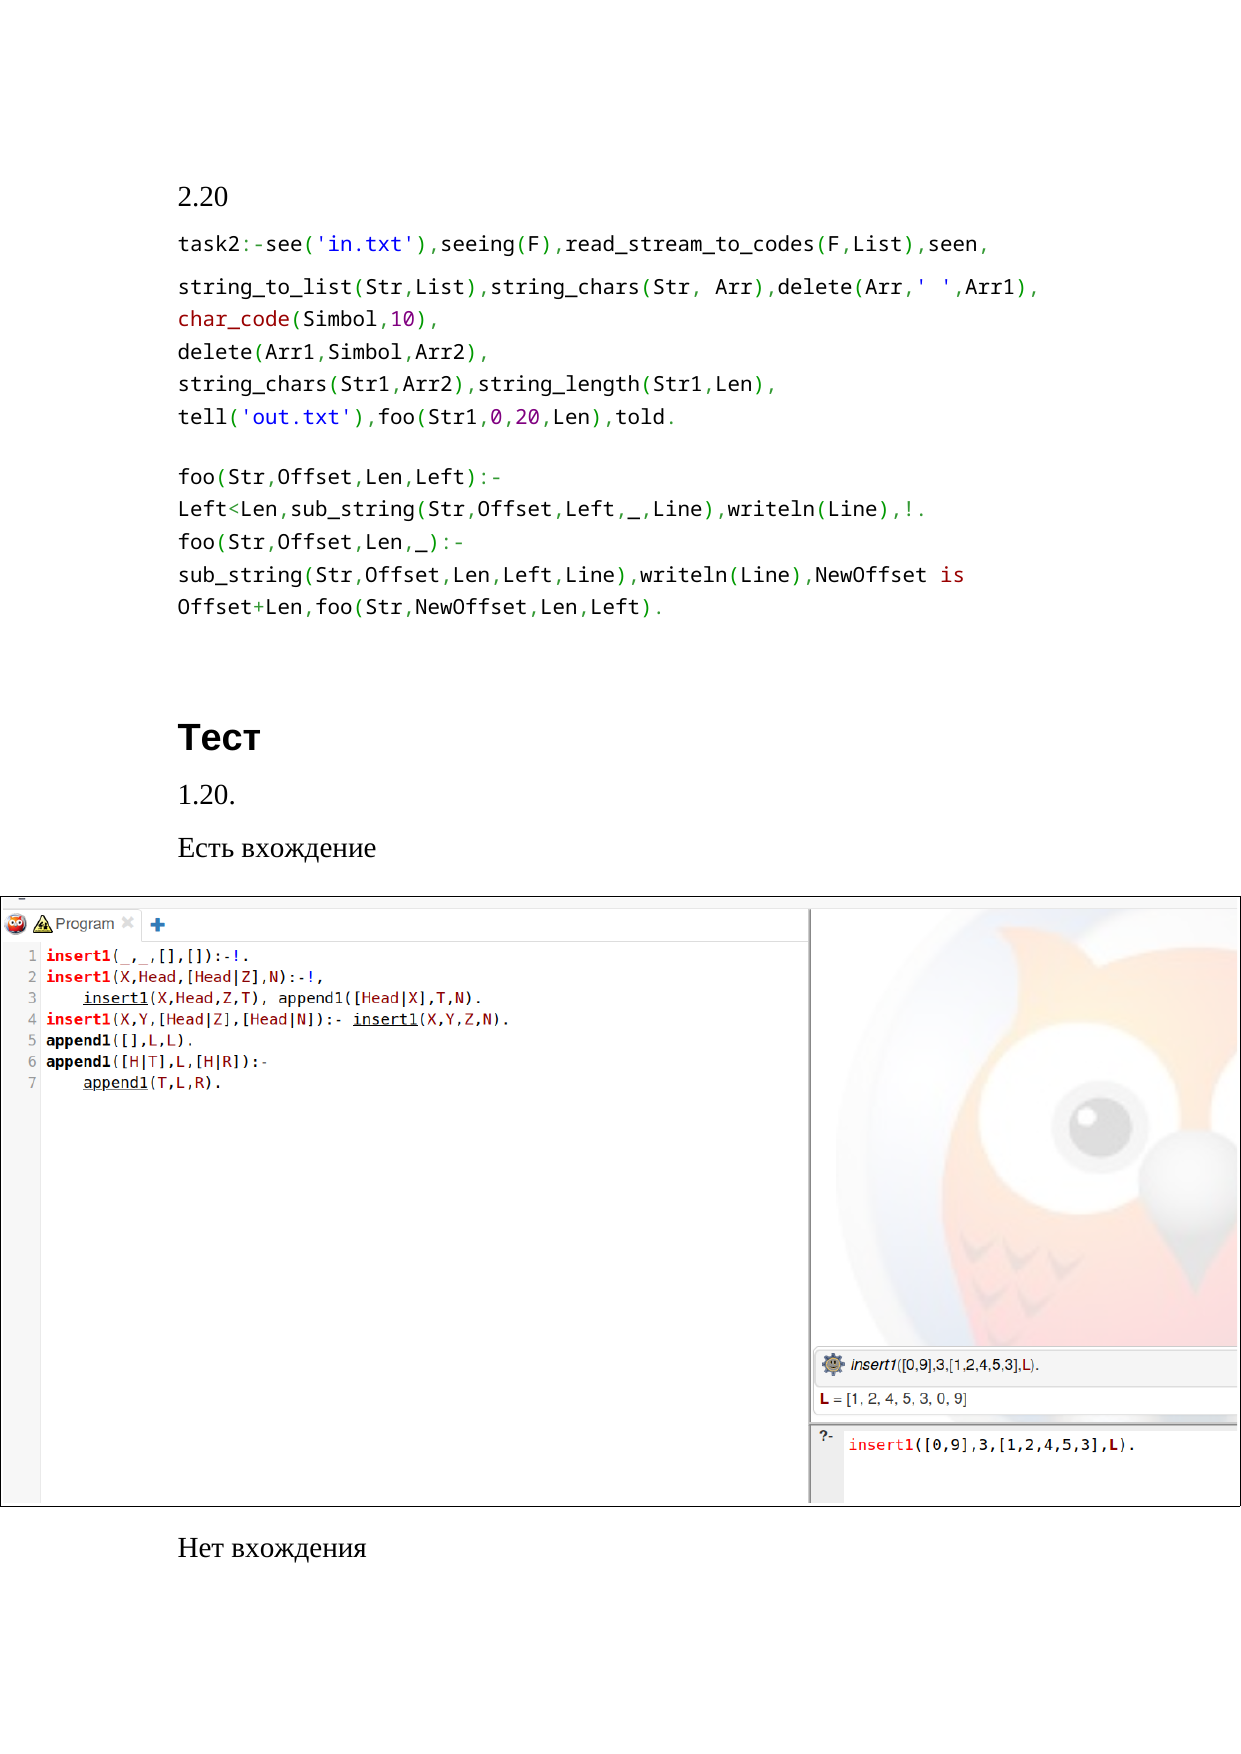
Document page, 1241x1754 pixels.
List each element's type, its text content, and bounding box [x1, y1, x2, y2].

text Нет вхождения [177, 1507, 1152, 1564]
text [1, 897, 1240, 1506]
subtitle Тест [177, 715, 1152, 758]
text 1.20. [177, 777, 1152, 811]
text delete(Arr1,Simbol,Arr2), [177, 337, 1152, 365]
text [177, 884, 1152, 896]
text foo(Str,Offset,Len,Left):-Left<Len,sub_string(Str,Offset,Left,_,Line),writeln(Line),!. [177, 462, 1152, 523]
text string_to_list(Str,List),string_chars(Str, Arr),delete(Arr,' ',Arr1), [177, 272, 1152, 300]
text Есть вхождение [177, 831, 1152, 864]
text char_code(Simbol,10), [177, 304, 1152, 333]
text string_chars(Str1,Arr2),string_length(Str1,Len), [177, 369, 1152, 398]
text foo(Str,Offset,Len,_):-sub_string(Str,Offset,Len,Left,Line),writeln(Line),NewOffset is Offset+Len,foo(Str,NewOffset,Len,Left). [177, 527, 1152, 621]
text task2:-see('in.txt'),seeing(F),read_stream_to_codes(F,List),seen, [177, 229, 1152, 258]
picture [3, 898, 1238, 1503]
text 2.20 [177, 179, 1152, 212]
text tell('out.txt'),foo(Str1,0,20,Len),told. [177, 402, 1152, 431]
